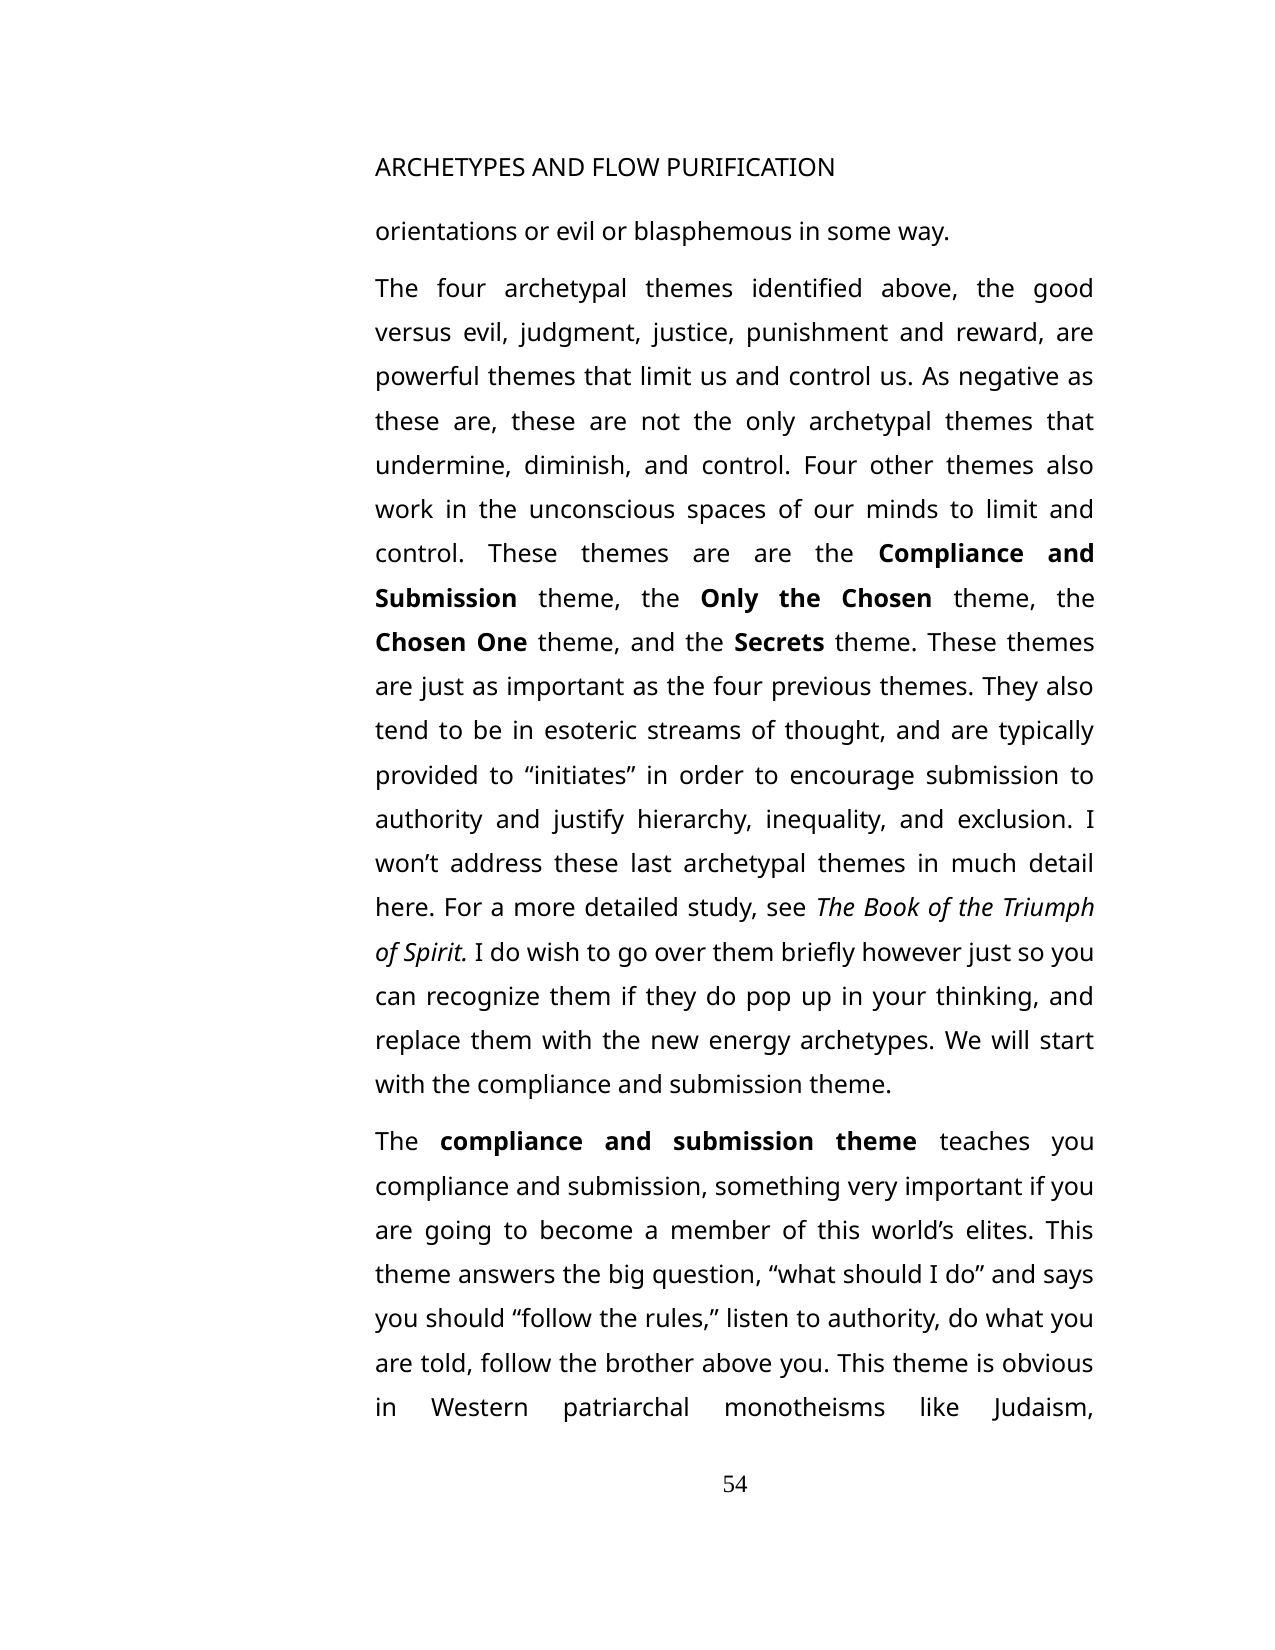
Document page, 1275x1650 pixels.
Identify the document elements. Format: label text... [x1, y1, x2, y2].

text orientations or evil or blasphemous in some way. [375, 213, 1095, 248]
text The four archetypal themes identified above, the good versus evil, judgment, justice, punishment and reward, are powerful themes that limit us and control us. As negative as these are, these are not the only archetypal themes that undermine, diminish, and control. Four other themes also work in the unconscious spaces of our minds to limit and control. These themes are are the Compliance and Submission theme, the Only the Chosen theme, the Chosen One theme, and the Secrets theme. These themes are just as important as the four previous themes. They also tend to be in esoteric streams of thought, and are typically provided to “initiates” in order to encourage submission to authority and justify hierarchy, inequality, and exclusion. I won’t address these last archetypal themes in much detail here. For a more detailed study, see The Book of the Triumph of Spirit. I do wish to go over them briefly however just so you can recognize them if they do pop up in your thinking, and replace them with the new energy archetypes. We will start with the compliance and submission theme. [375, 270, 1095, 1101]
text The compliance and submission theme teaches you compliance and submission, something very important if you are going to become a member of this world’s elites. This theme answers the big question, “what should I do” and says you should “follow the rules,” listen to authority, do what you are told, follow the brother above you. This theme is obvious in Western patriarchal monotheisms like Judaism, [375, 1124, 1095, 1424]
